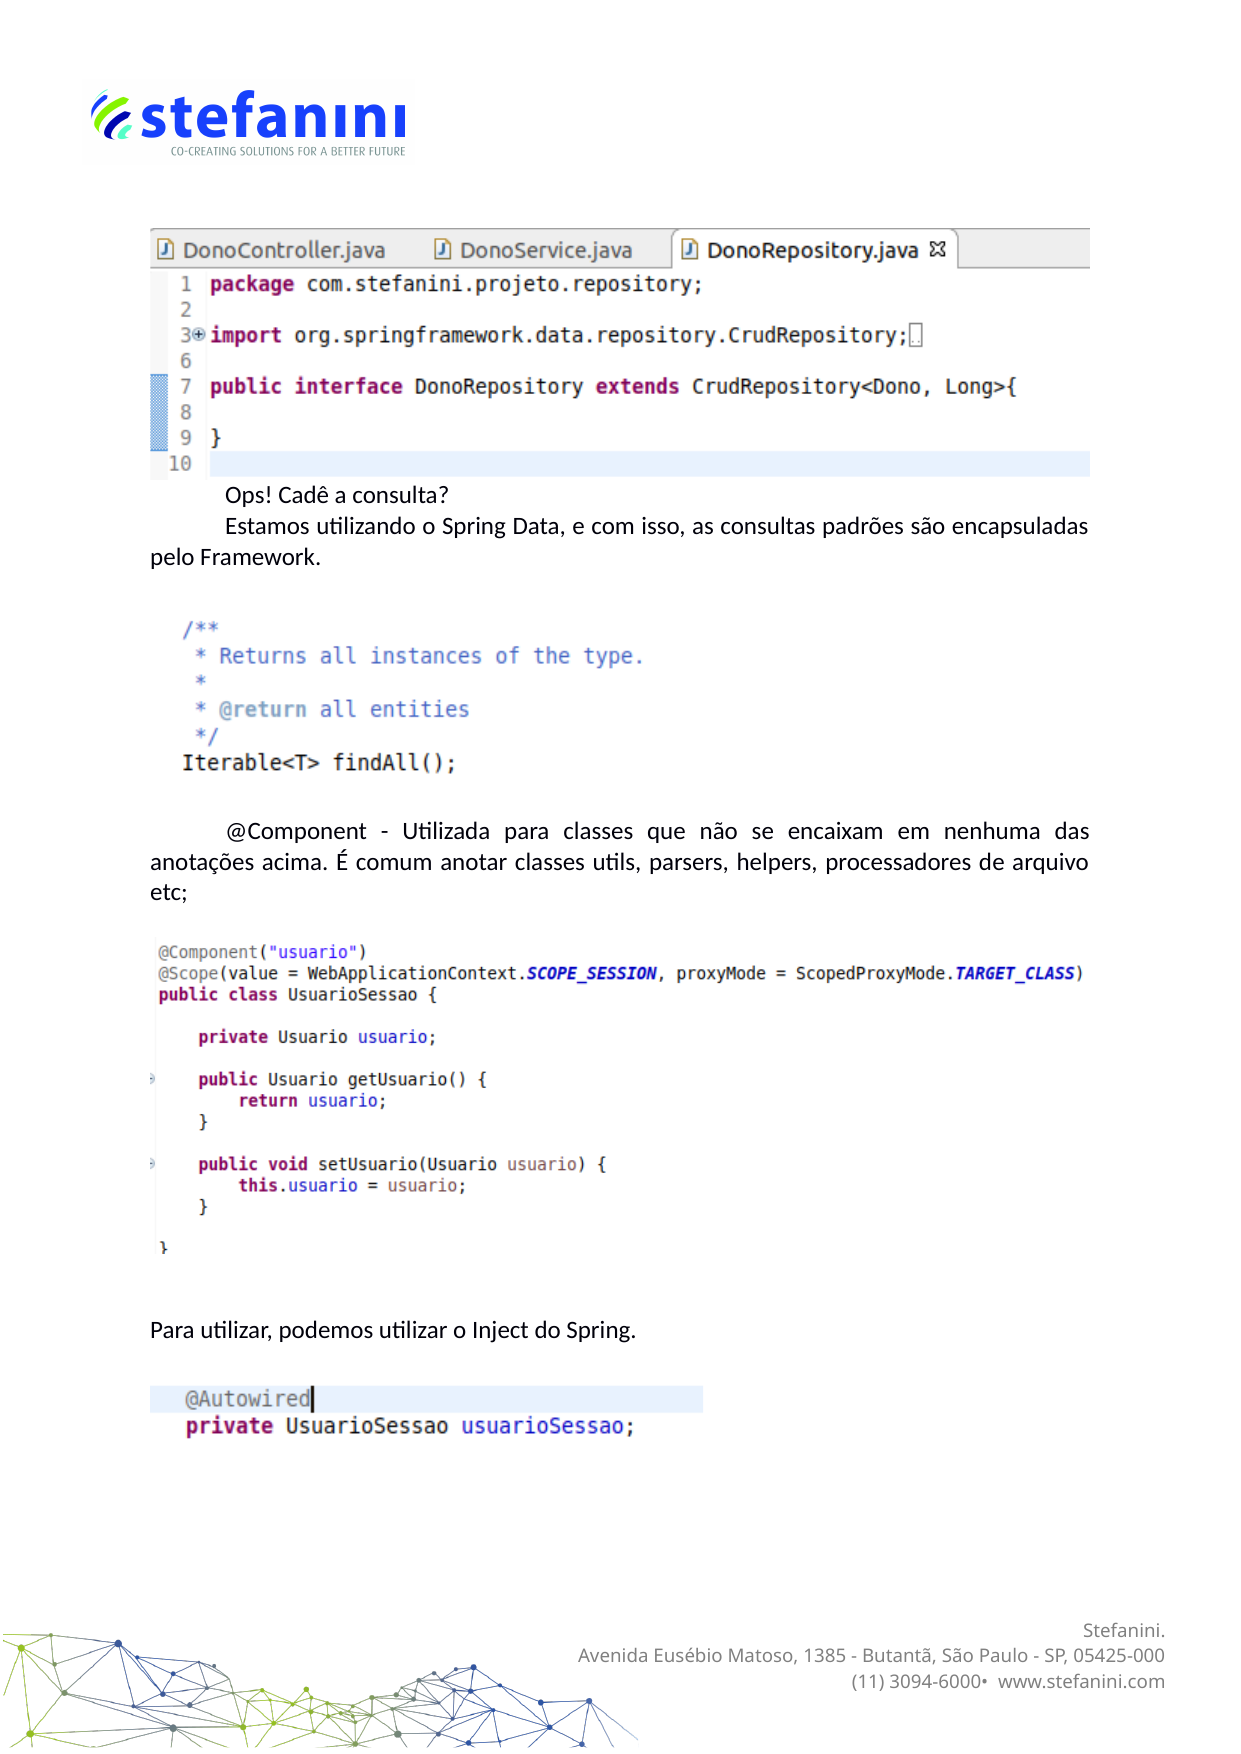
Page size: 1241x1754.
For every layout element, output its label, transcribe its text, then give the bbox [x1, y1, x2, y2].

picture [150, 937, 1091, 1254]
picture [157, 601, 710, 780]
picture [150, 228, 1090, 480]
text Para utilizar, podemos utilizar o Inject do Spring. [150, 1314, 1090, 1345]
text Estamos utilizando o Spring Data, e com isso, as consultas padrões são encapsuladas pelo Framework. [150, 510, 1090, 571]
picture [150, 1375, 704, 1448]
picture [3, 1624, 676, 1748]
text @Component - Utilizada para classes que não se encaixam em nenhuma das anotações acima. É comum anotar classes utils, parsers, helpers, processadores de arquivo etc; [150, 815, 1090, 907]
picture [81, 79, 418, 168]
text Ops! Cadê a consulta? [150, 480, 1090, 510]
